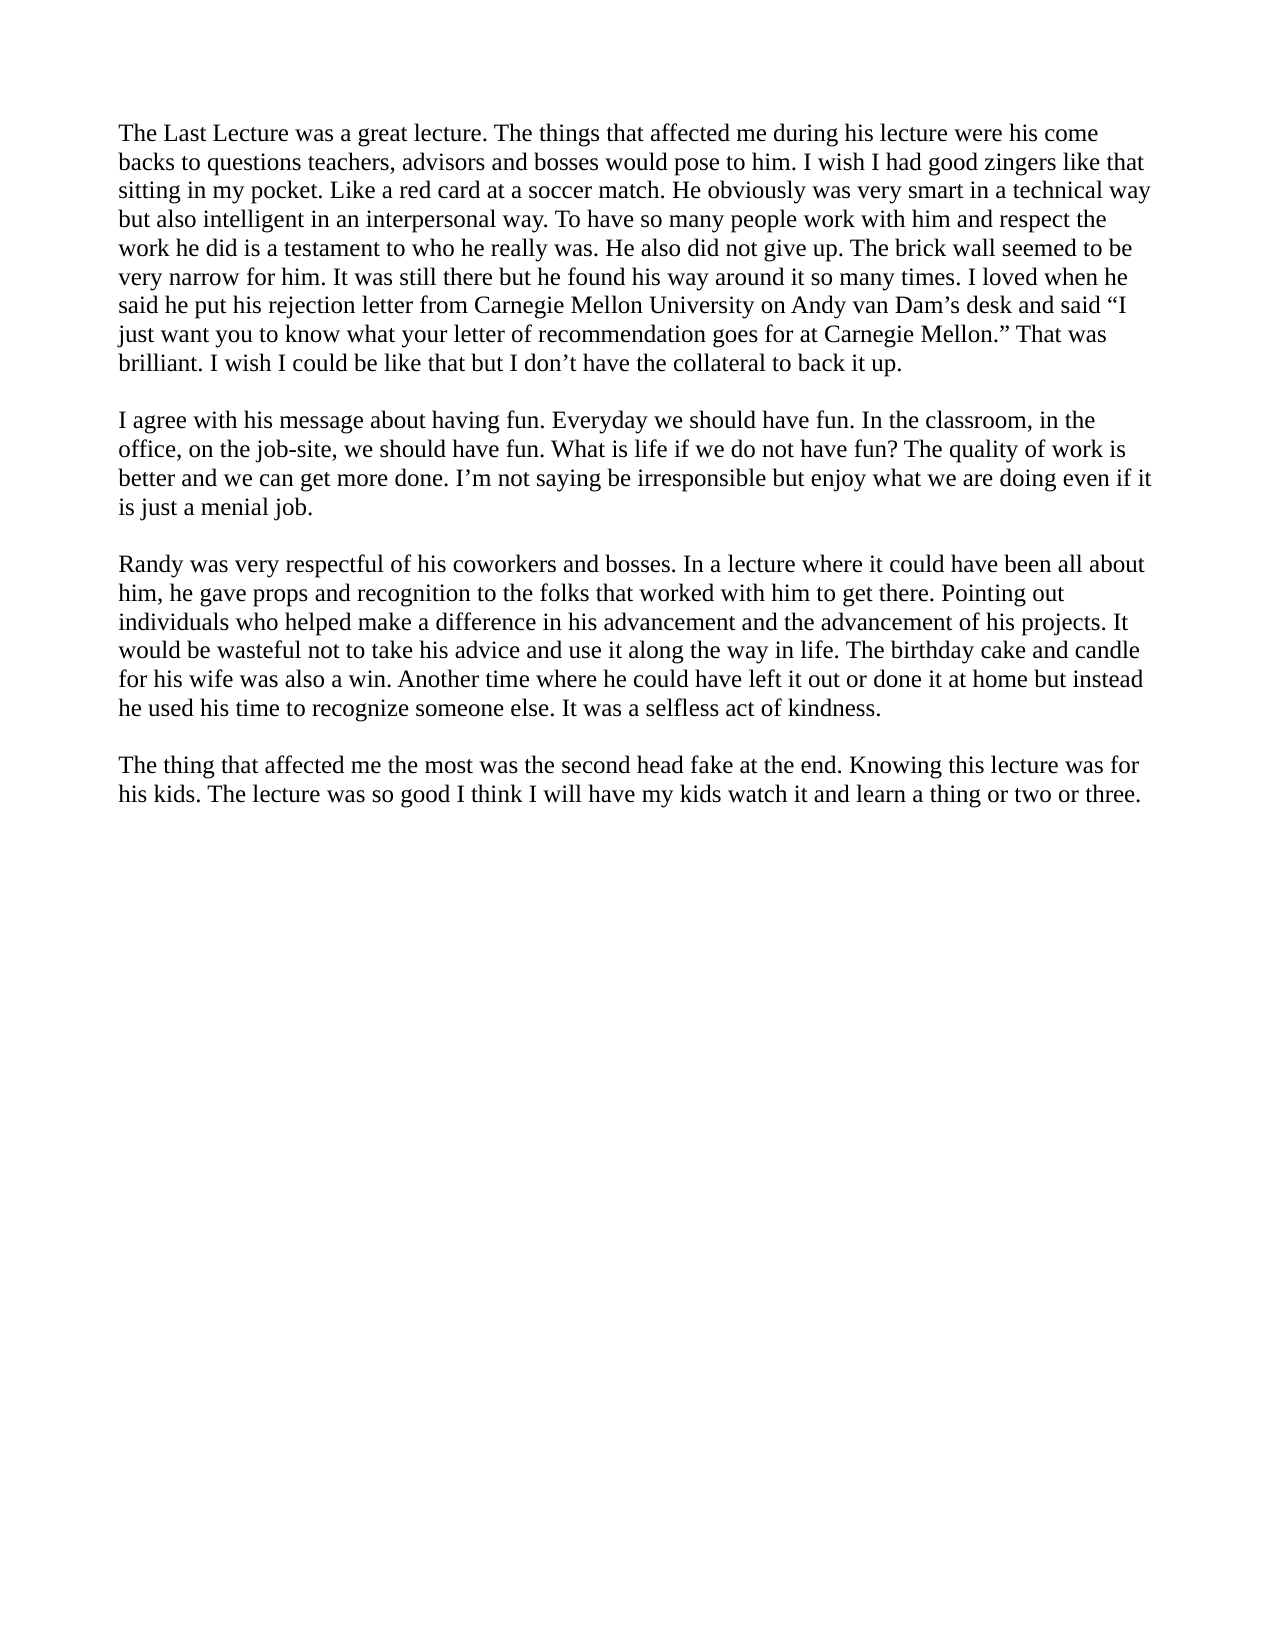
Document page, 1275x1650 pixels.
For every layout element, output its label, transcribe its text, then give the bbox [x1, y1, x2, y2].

text Randy was very respectful of his coworkers and bosses. In a lecture where it could have been all about him, he gave props and recognition to the folks that worked with him to get there. Pointing out individuals who helped make a difference in his advancement and the advancement of his projects. It would be wasteful not to take his advice and use it along the way in life. The birthday cake and candle for his wife was also a win. Another time where he could have left it out or done it at home but instead he used his time to recognize someone else. It was a selfless act of kindness. [118, 549, 1157, 722]
text The thing that affected me the most was the second head fake at the end. Knowing this lecture was for his kids. The lecture was so good I think I will have my kids watch it and learn a thing or two or three. [118, 751, 1157, 808]
text The Last Lecture was a great lecture. The things that affected me during his lecture were his come backs to questions teachers, advisors and bosses would pose to him. I wish I had good zingers like that sitting in my pocket. Like a red card at a soccer match. He obviously was very smart in a technical way but also intelligent in an interpersonal way. To have so many people work with him and respect the work he did is a testament to who he really was. He also did not give up. The brick wall seemed to be very narrow for him. It was still there but he found his way around it so many times. I loved when he said he put his rejection letter from Carnegie Mellon University on Andy van Dam’s desk and said “I just want you to know what your letter of recommendation goes for at Carnegie Mellon.” That was brilliant. I wish I could be like that but I don’t have the collateral to back it up. [118, 118, 1157, 377]
text I agree with his message about having fun. Everyday we should have fun. In the classroom, in the office, on the job-site, we should have fun. What is life if we do not have fun? The quality of work is better and we can get more done. I’m not saying be irresponsible but enjoy what we are doing even if it is just a menial job. [118, 406, 1157, 521]
